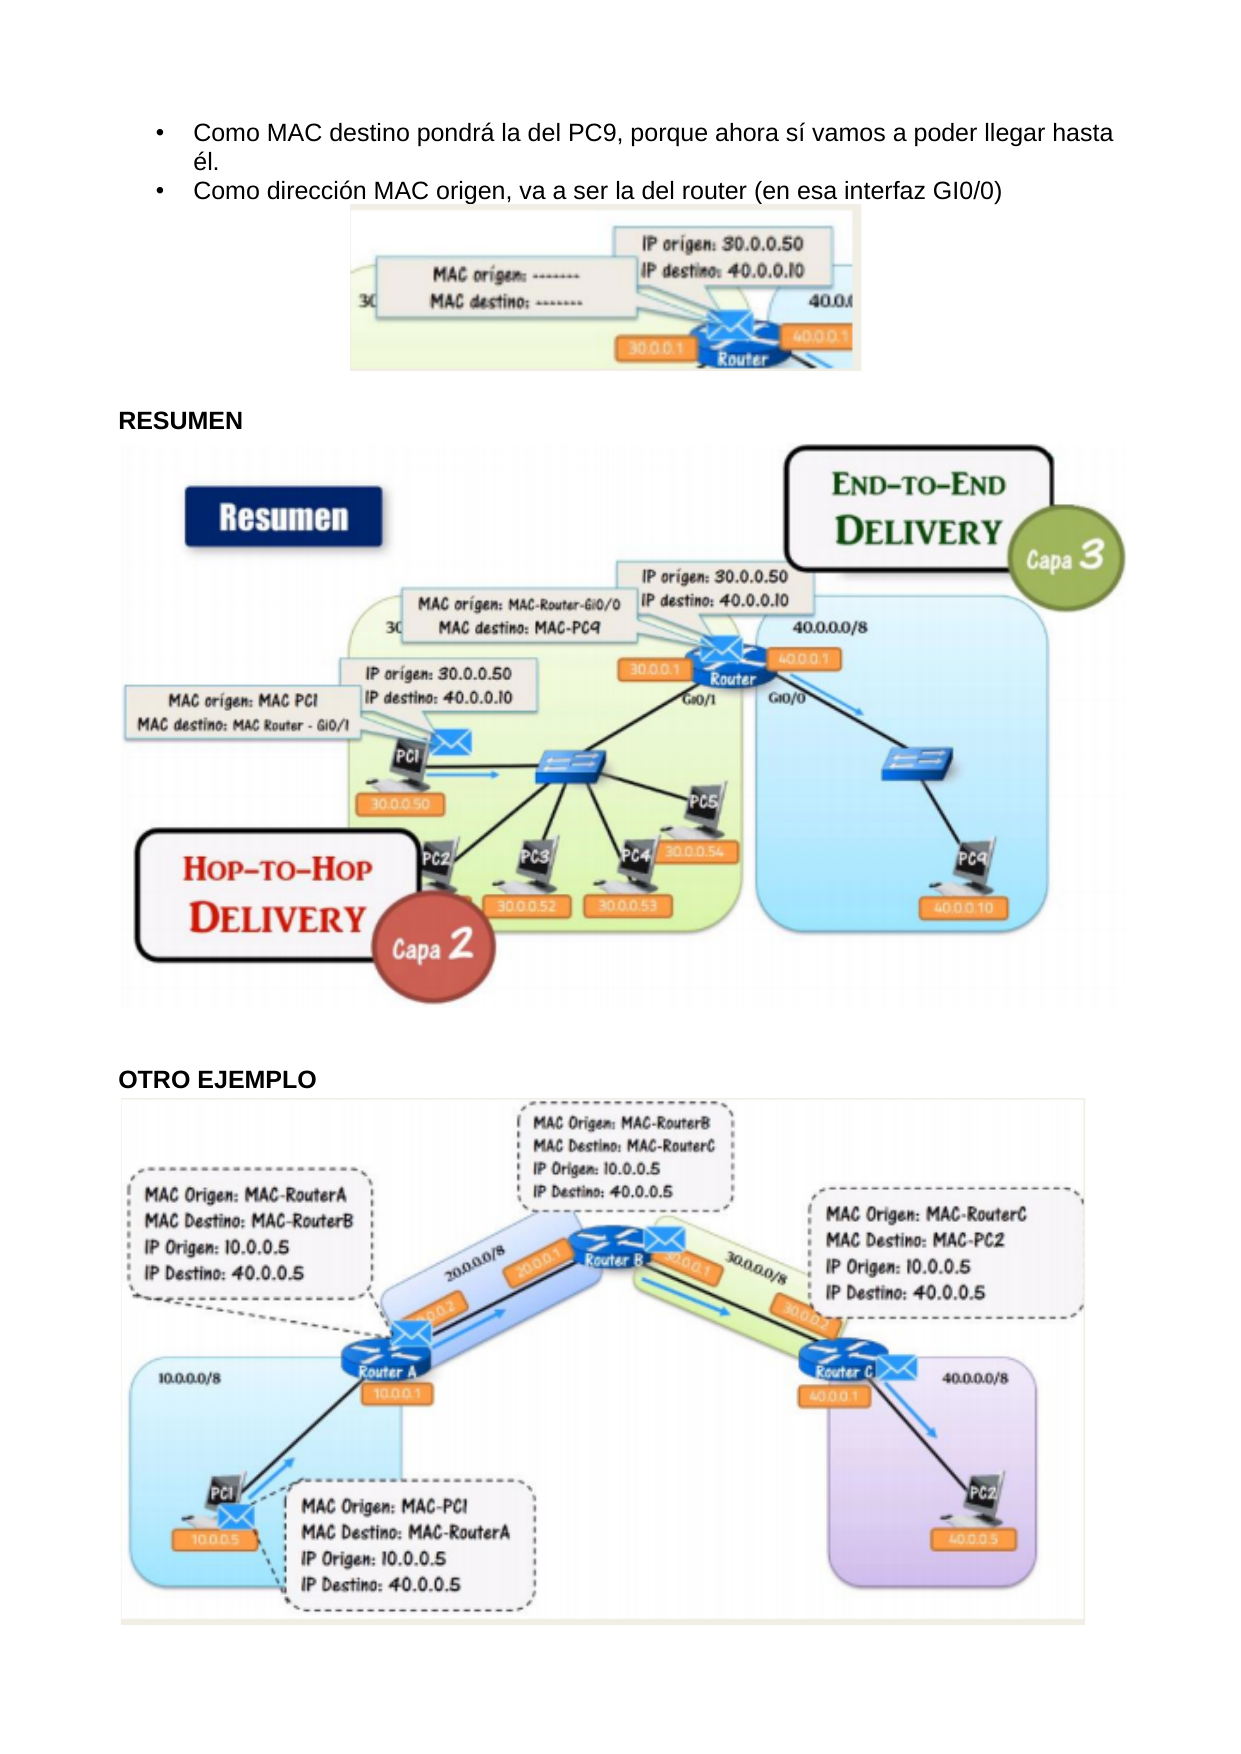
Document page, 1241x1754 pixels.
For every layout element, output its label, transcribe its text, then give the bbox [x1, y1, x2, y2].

text OTRO EJEMPLO [118, 1065, 1122, 1094]
picture [120, 443, 1127, 1008]
list Como dirección MAC origen, va a ser la del router (en esa interfaz GI0/0) [156, 176, 1122, 204]
text RESUMEN [118, 406, 1122, 434]
list Como MAC destino pondrá la del PC9, porque ahora sí vamos a poder llegar hasta él. [156, 118, 1122, 176]
picture [120, 1098, 1086, 1625]
picture [350, 204, 862, 371]
